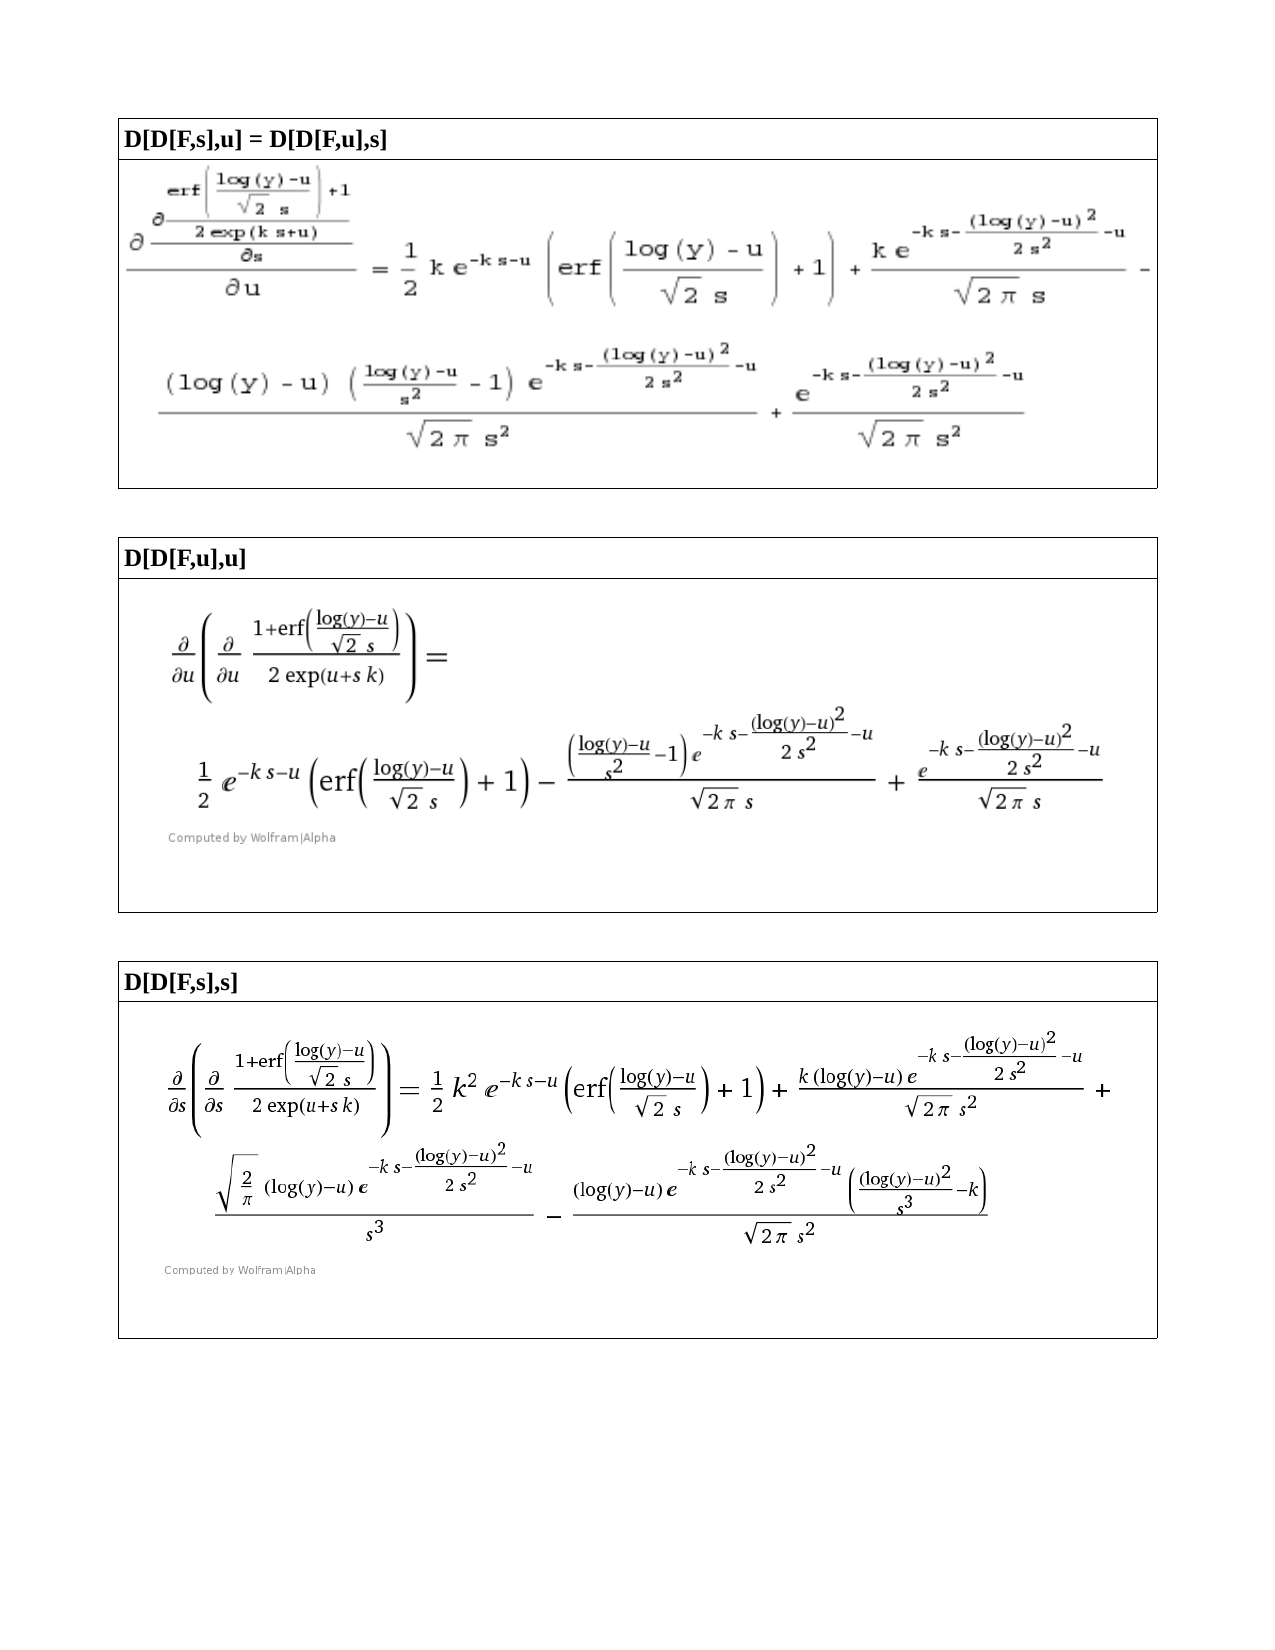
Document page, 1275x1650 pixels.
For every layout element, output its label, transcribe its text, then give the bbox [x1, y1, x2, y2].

table_cell [119, 1002, 1157, 1338]
picture [123, 1006, 1152, 1304]
table_header D[D[F,s],u] = D[D[F,u],s] [119, 119, 1157, 158]
picture [123, 583, 1152, 877]
picture [123, 164, 1152, 454]
table_cell [119, 160, 1157, 453]
table_header D[D[F,u],u] [119, 538, 1157, 577]
table_cell [119, 579, 1157, 912]
table_header D[D[F,s],s] [119, 962, 1157, 1001]
table_cell [119, 454, 1157, 488]
